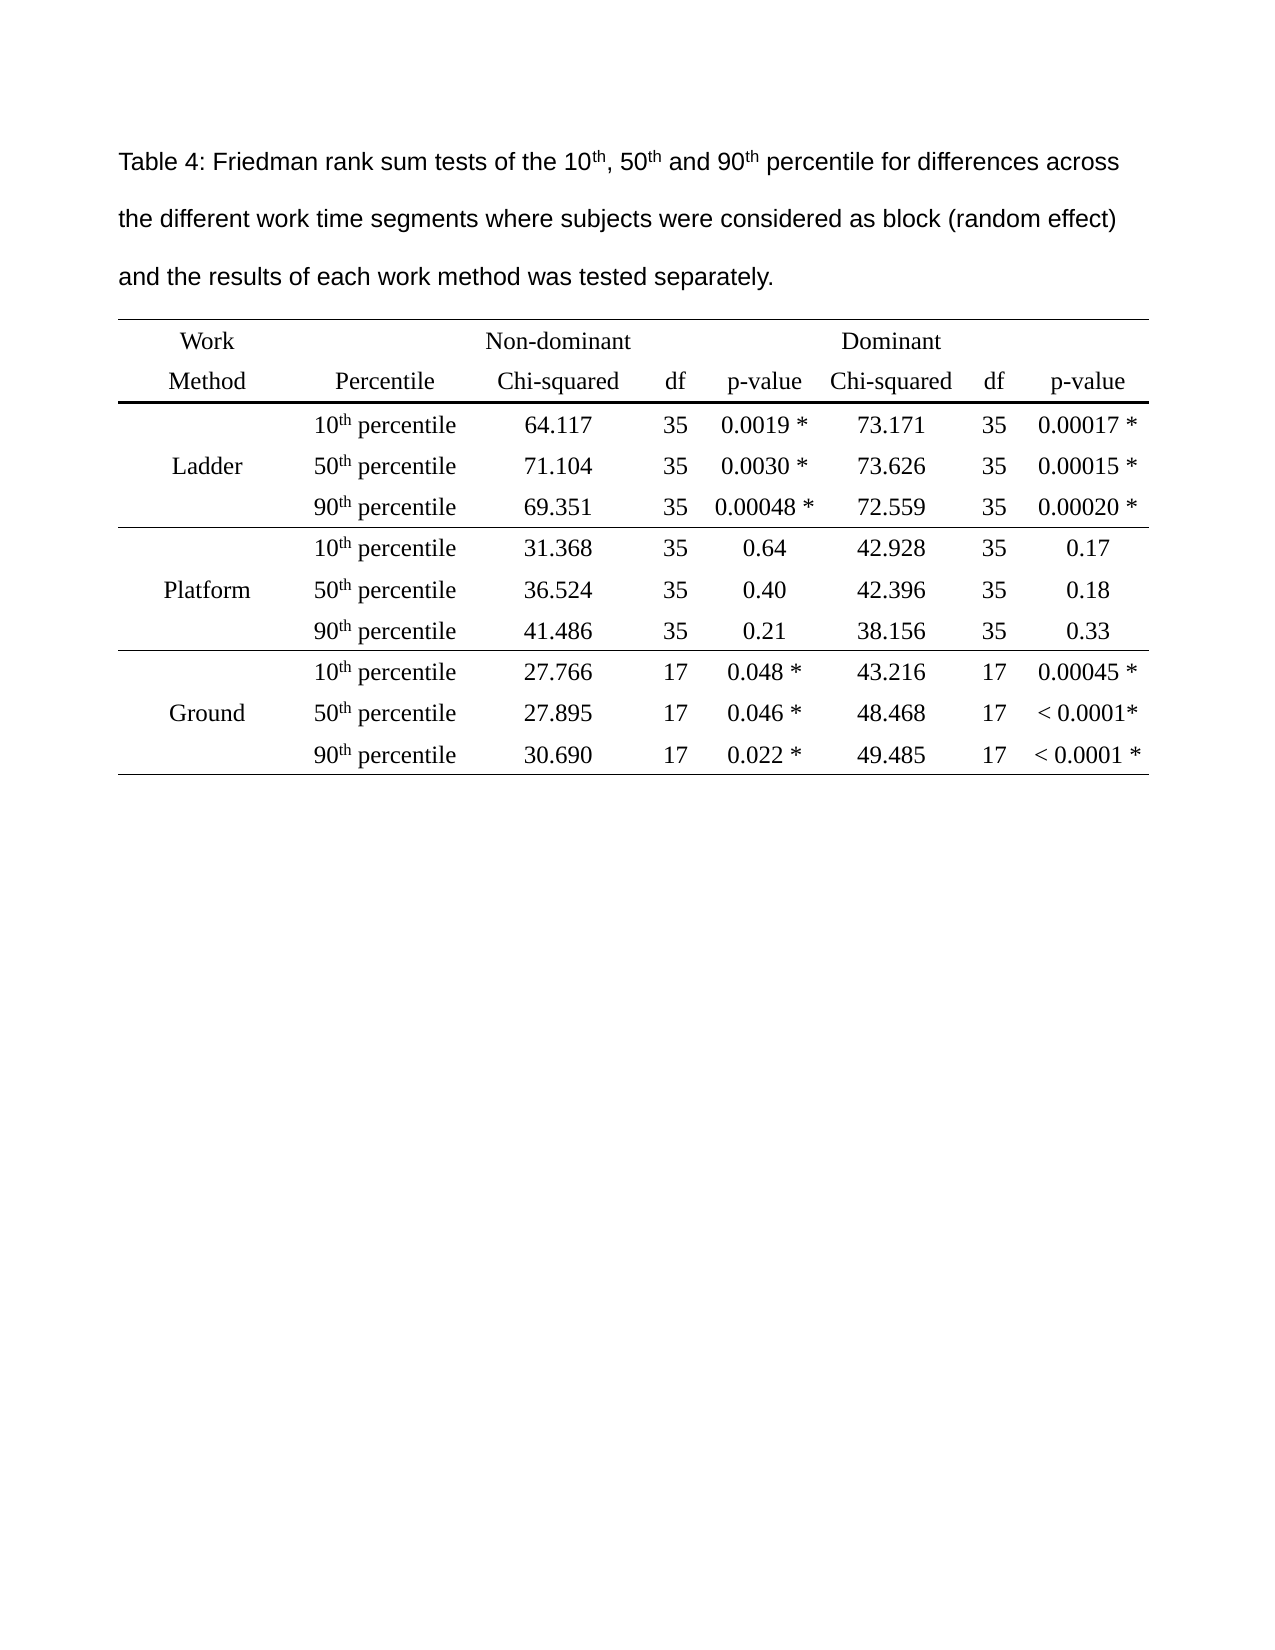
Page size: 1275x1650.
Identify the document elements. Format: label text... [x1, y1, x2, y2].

table_header [1027, 320, 1149, 361]
table_cell < 0.0001* [1027, 692, 1149, 733]
table_cell 10th percentile [296, 528, 474, 568]
table_cell Ground [118, 651, 296, 774]
table_cell 0.00020 * [1027, 485, 1149, 527]
table_header [961, 320, 1027, 361]
table_cell 42.928 [821, 528, 961, 568]
table_cell 36.524 [474, 568, 642, 609]
table_cell 0.0030 * [708, 444, 821, 485]
table_cell 35 [961, 528, 1027, 568]
table_cell 17 [961, 692, 1027, 733]
table_cell 27.766 [474, 651, 642, 692]
table_cell 38.156 [821, 609, 961, 650]
table_header [296, 320, 474, 361]
table_cell 35 [961, 404, 1027, 444]
table_cell 50th percentile [296, 568, 474, 609]
table_cell 0.00015 * [1027, 444, 1149, 485]
table_cell 69.351 [474, 485, 642, 527]
table_cell Percentile [296, 361, 474, 401]
table_header Dominant [821, 320, 961, 361]
table_cell 0.33 [1027, 609, 1149, 650]
table_cell 0.64 [708, 528, 821, 568]
table_cell 27.895 [474, 692, 642, 733]
table_cell 0.046 * [708, 692, 821, 733]
table_cell 0.0019 * [708, 404, 821, 444]
table_cell 35 [643, 404, 708, 444]
table_cell Platform [118, 528, 296, 650]
table_cell 90th percentile [296, 485, 474, 527]
table_cell 0.40 [708, 568, 821, 609]
table_cell 35 [643, 609, 708, 650]
table_cell 17 [961, 733, 1027, 774]
table_cell 17 [643, 692, 708, 733]
table_cell < 0.0001 * [1027, 733, 1149, 774]
table_cell 90th percentile [296, 609, 474, 650]
table_cell 71.104 [474, 444, 642, 485]
table_cell 0.022 * [708, 733, 821, 774]
table_cell 17 [643, 733, 708, 774]
table_cell Chi-squared [821, 361, 961, 401]
table_cell 49.485 [821, 733, 961, 774]
table_cell 35 [643, 485, 708, 527]
table_header Work [118, 320, 296, 361]
table_header Non-dominant [474, 320, 642, 361]
table_cell 43.216 [821, 651, 961, 692]
table_cell Ladder [118, 404, 296, 527]
table_cell Method [118, 361, 296, 401]
table_cell 0.00045 * [1027, 651, 1149, 692]
table_cell 73.171 [821, 404, 961, 444]
table_cell 0.00017 * [1027, 404, 1149, 444]
table_cell p-value [1027, 361, 1149, 401]
table_cell 35 [643, 528, 708, 568]
table_cell df [643, 361, 708, 401]
table_cell Chi-squared [474, 361, 642, 401]
table_cell 0.048 * [708, 651, 821, 692]
table_cell 30.690 [474, 733, 642, 774]
table_header [643, 320, 708, 361]
table_cell df [961, 361, 1027, 401]
table_cell 35 [961, 444, 1027, 485]
table_cell 17 [961, 651, 1027, 692]
table_cell 17 [643, 651, 708, 692]
table_cell 35 [961, 568, 1027, 609]
table_cell 10th percentile [296, 651, 474, 692]
table_cell 35 [961, 609, 1027, 650]
table_cell 48.468 [821, 692, 961, 733]
table_cell 35 [643, 568, 708, 609]
table_cell 0.18 [1027, 568, 1149, 609]
table_cell 0.17 [1027, 528, 1149, 568]
table_cell 31.368 [474, 528, 642, 568]
table_cell 90th percentile [296, 733, 474, 774]
table_cell 10th percentile [296, 404, 474, 444]
table_cell 64.117 [474, 404, 642, 444]
table_cell 35 [961, 485, 1027, 527]
table_cell 42.396 [821, 568, 961, 609]
table_cell 0.21 [708, 609, 821, 650]
table_cell 0.00048 * [708, 485, 821, 527]
table_cell p-value [708, 361, 821, 401]
text Table 4: Friedman rank sum tests of the 10th, 50th and 90th percentile for differences across the different work time segments where subjects were considered as block (random effect) and the results of each work method was tested separately. [118, 147, 1157, 291]
table_cell 35 [643, 444, 708, 485]
table_cell 73.626 [821, 444, 961, 485]
table_cell 72.559 [821, 485, 961, 527]
table_cell 50th percentile [296, 444, 474, 485]
table_cell 41.486 [474, 609, 642, 650]
table_header [708, 320, 821, 361]
table_cell 50th percentile [296, 692, 474, 733]
